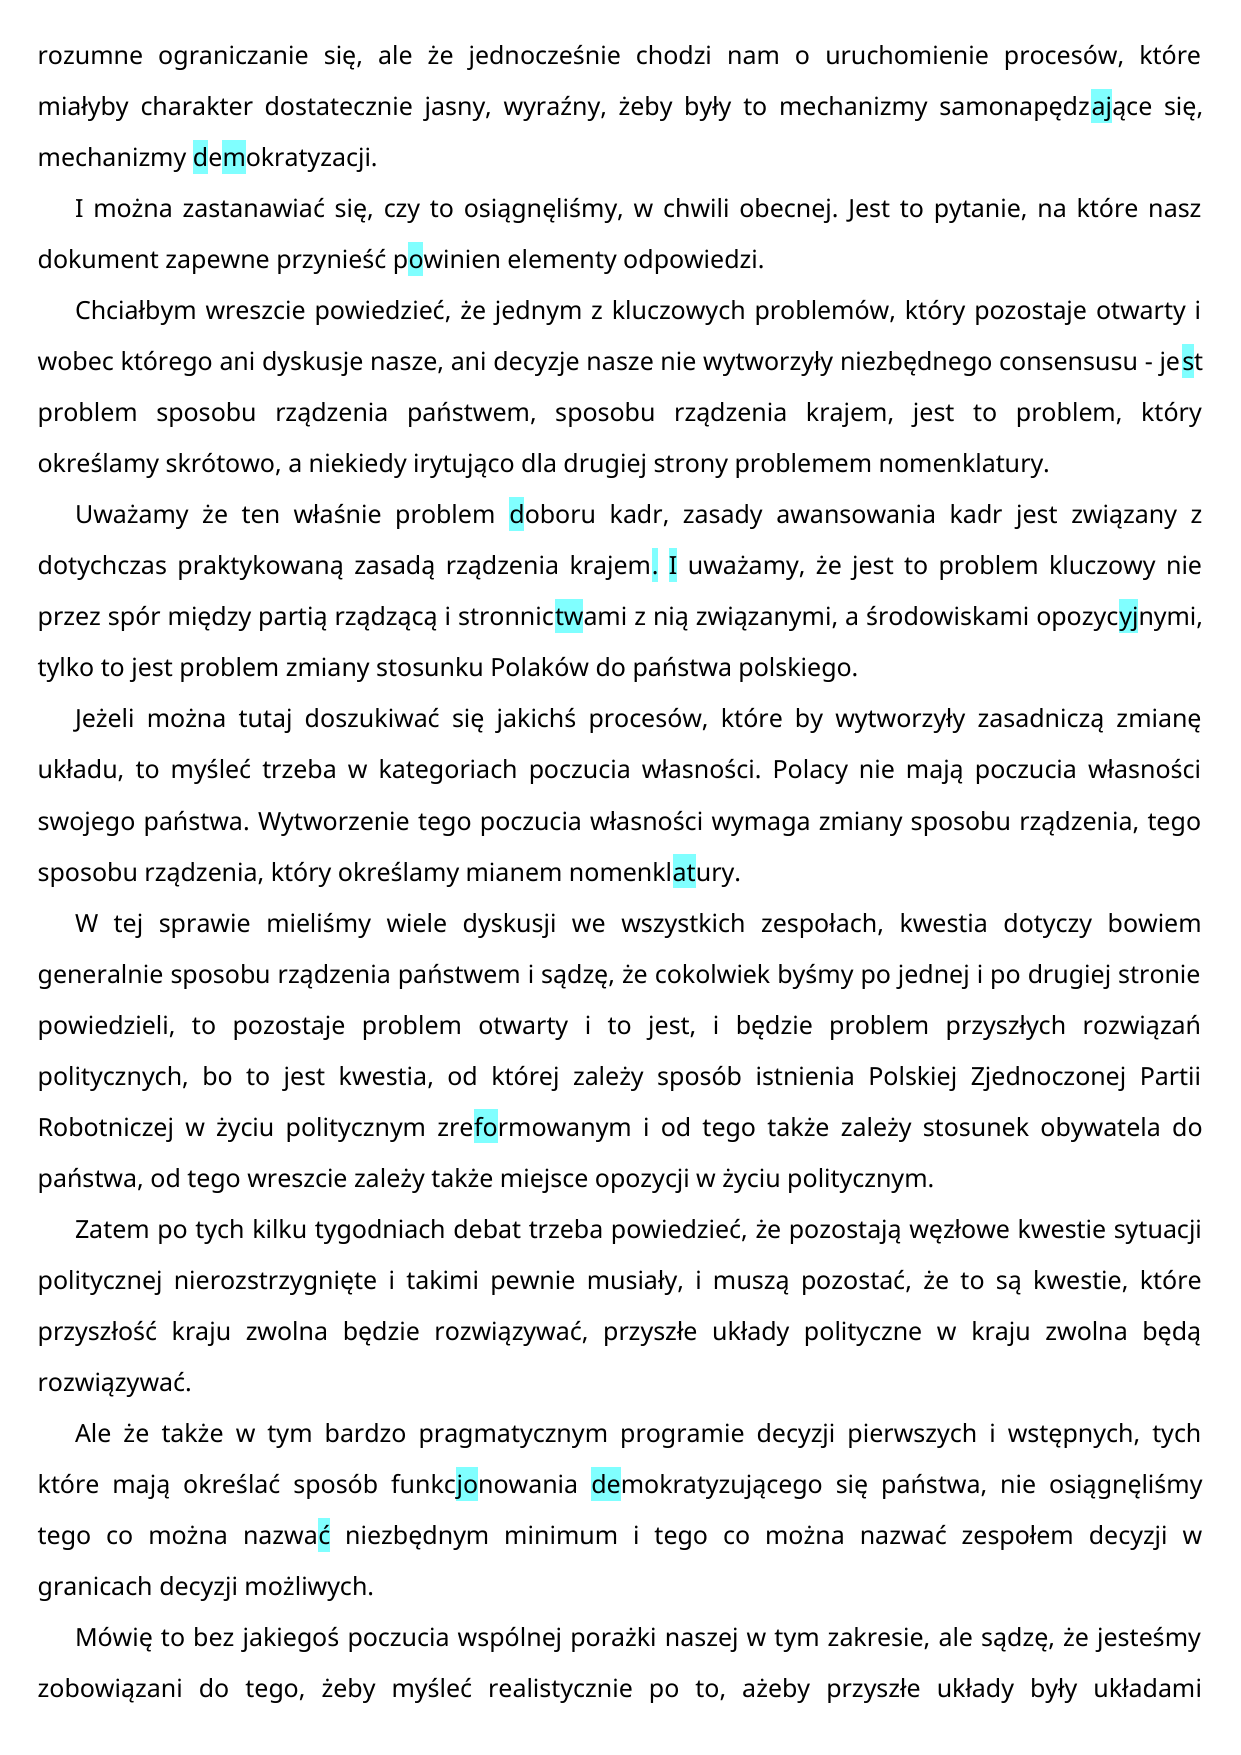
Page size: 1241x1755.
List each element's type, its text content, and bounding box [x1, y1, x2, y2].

text I można zastanawiać się, czy to osiągnęliśmy, w chwili obecnej. Jest to pytanie, na które nasz dokument zapewne przynieść powinien elementy odpowiedzi. [37, 191, 1203, 276]
text Zatem po tych kilku tygodniach debat trzeba powiedzieć, że pozostają węzłowe kwestie sytuacji politycznej nierozstrzygnięte i takimi pewnie musiały, i muszą pozostać, że to są kwestie, które przyszłość kraju zwolna będzie rozwiązywać, przyszłe układy polityczne w kraju zwolna będą rozwiązywać. [37, 1211, 1203, 1399]
text rozumne ograniczanie się, ale że jednocześnie chodzi nam o uruchomienie procesów, które miałyby charakter dostatecznie jasny, wyraźny, żeby były to mechanizmy samonapędzające się, mechanizmy demokratyzacji. [37, 37, 1203, 174]
text Mówię to bez jakiegoś poczucia wspólnej porażki naszej w tym zakresie, ale sądzę, że jesteśmy zobowiązani do tego, żeby myśleć realistycznie po to, ażeby przyszłe układy były układami [37, 1620, 1203, 1705]
text W tej sprawie mieliśmy wiele dyskusji we wszystkich zespołach, kwestia dotyczy bowiem generalnie sposobu rządzenia państwem i sądzę, że cokolwiek byśmy po jednej i po drugiej stronie powiedzieli, to pozostaje problem otwarty i to jest, i będzie problem przyszłych rozwiązań politycznych, bo to jest kwestia, od której zależy sposób istnienia Polskiej Zjednoczonej Partii Robotniczej w życiu politycznym zreformowanym i od tego także zależy stosunek obywatela do państwa, od tego wreszcie zależy także miejsce opozycji w życiu politycznym. [37, 905, 1203, 1194]
text Chciałbym wreszcie powiedzieć, że jednym z kluczowych problemów, który pozostaje otwarty i wobec którego ani dyskusje nasze, ani decyzje nasze nie wytworzyły niezbędnego consensusu - jest problem sposobu rządzenia państwem, sposobu rządzenia krajem, jest to problem, który określamy skrótowo, a niekiedy irytująco dla drugiej strony problemem nomenklatury. [37, 293, 1203, 480]
text Ale że także w tym bardzo pragmatycznym programie decyzji pierwszych i wstępnych, tych które mają określać sposób funkcjonowania demokratyzującego się państwa, nie osiągnęliśmy tego co można nazwać niezbędnym minimum i tego co można nazwać zespołem decyzji w granicach decyzji możliwych. [37, 1416, 1203, 1603]
text Uważamy że ten właśnie problem doboru kadr, zasady awansowania kadr jest związany z dotychczas praktykowaną zasadą rządzenia krajem. I uważamy, że jest to problem kluczowy nie przez spór między partią rządzącą i stronnictwami z nią związanymi, a środowiskami opozycyjnymi, tylko to jest problem zmiany stosunku Polaków do państwa polskiego. [37, 497, 1203, 684]
text Jeżeli można tutaj doszukiwać się jakichś procesów, które by wytworzyły zasadniczą zmianę układu, to myśleć trzeba w kategoriach poczucia własności. Polacy nie mają poczucia własności swojego państwa. Wytworzenie tego poczucia własności wymaga zmiany sposobu rządzenia, tego sposobu rządzenia, który określamy mianem nomenklatury. [37, 701, 1203, 888]
